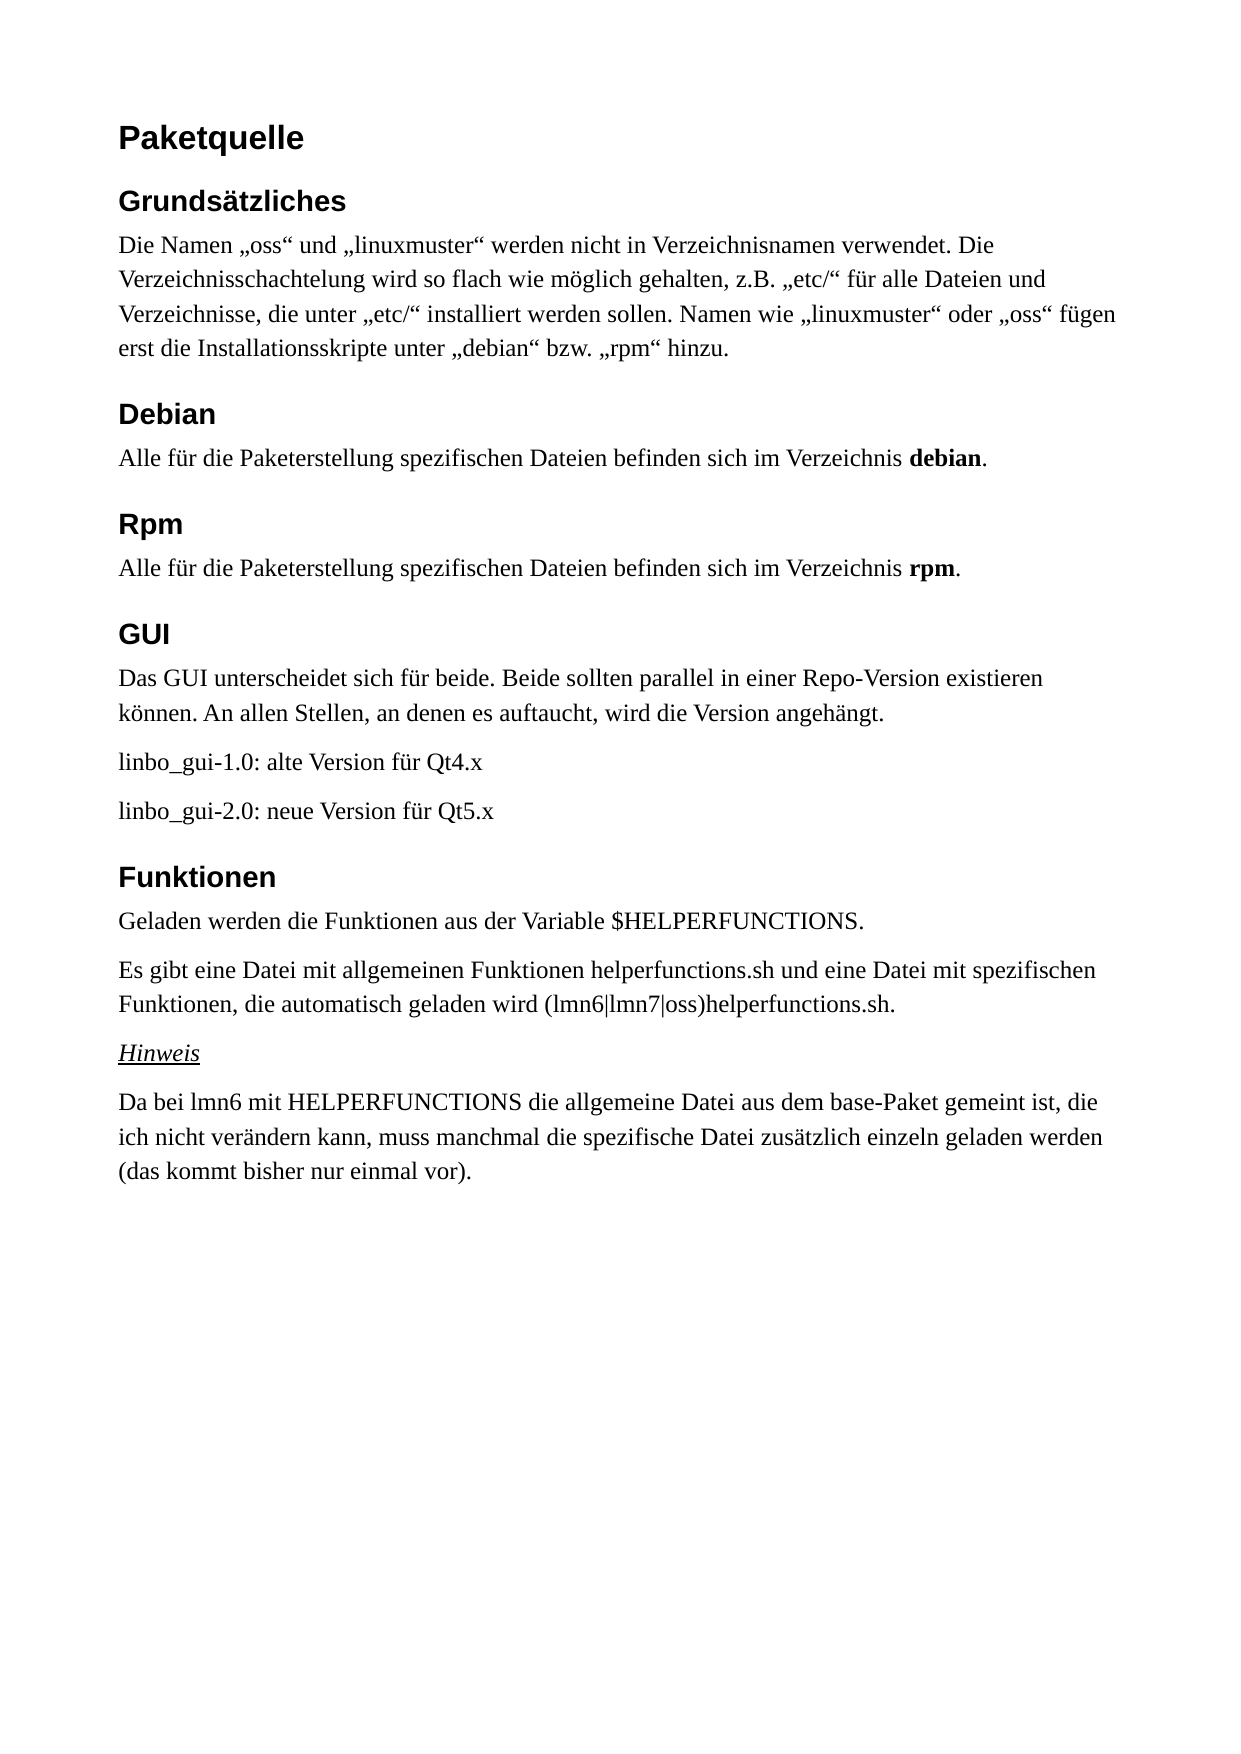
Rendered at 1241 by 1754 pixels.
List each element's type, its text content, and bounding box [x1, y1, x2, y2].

text Es gibt eine Datei mit allgemeinen Funktionen helperfunctions.sh und eine Datei mit spezifischen Funktionen, die automatisch geladen wird (lmn6|lmn7|oss)helperfunctions.sh. [118, 955, 1122, 1018]
subtitle Funktionen [118, 859, 1122, 893]
text Da bei lmn6 mit HELPERFUNCTIONS die allgemeine Datei aus dem base-Paket gemeint ist, die ich nicht verändern kann, muss manchmal die spezifische Datei zusätzlich einzeln geladen werden (das kommt bisher nur einmal vor). [118, 1087, 1122, 1185]
subtitle Paketquelle [118, 118, 1122, 157]
subtitle Rpm [118, 507, 1122, 541]
text Geladen werden die Funktionen aus der Variable $HELPERFUNCTIONS. [118, 906, 1122, 934]
text Das GUI unterscheidet sich für beide. Beide sollten parallel in einer Repo-Version existieren können. An allen Stellen, an denen es auftaucht, wird die Version angehängt. [118, 663, 1122, 726]
text Alle für die Paketerstellung spezifischen Dateien befinden sich im Verzeichnis debian. [118, 443, 1122, 472]
text linbo_gui-1.0: alte Version für Qt4.x [118, 747, 1122, 776]
text Die Namen „oss“ und „linuxmuster“ werden nicht in Verzeichnisnamen verwendet. Die Verzeichnisschachtelung wird so flach wie möglich gehalten, z.B. „etc/“ für alle Dateien und Verzeichnisse, die unter „etc/“ installiert werden sollen. Namen wie „linuxmuster“ oder „oss“ fügen erst die Installationsskripte unter „debian“ bzw. „rpm“ hinzu. [118, 230, 1122, 362]
subtitle GUI [118, 617, 1122, 651]
text Hinweis [118, 1038, 1122, 1067]
text linbo_gui-2.0: neue Version für Qt5.x [118, 796, 1122, 824]
subtitle Debian [118, 397, 1122, 431]
text Alle für die Paketerstellung spezifischen Dateien befinden sich im Verzeichnis rpm. [118, 553, 1122, 582]
subtitle Grundsätzliches [118, 184, 1122, 218]
